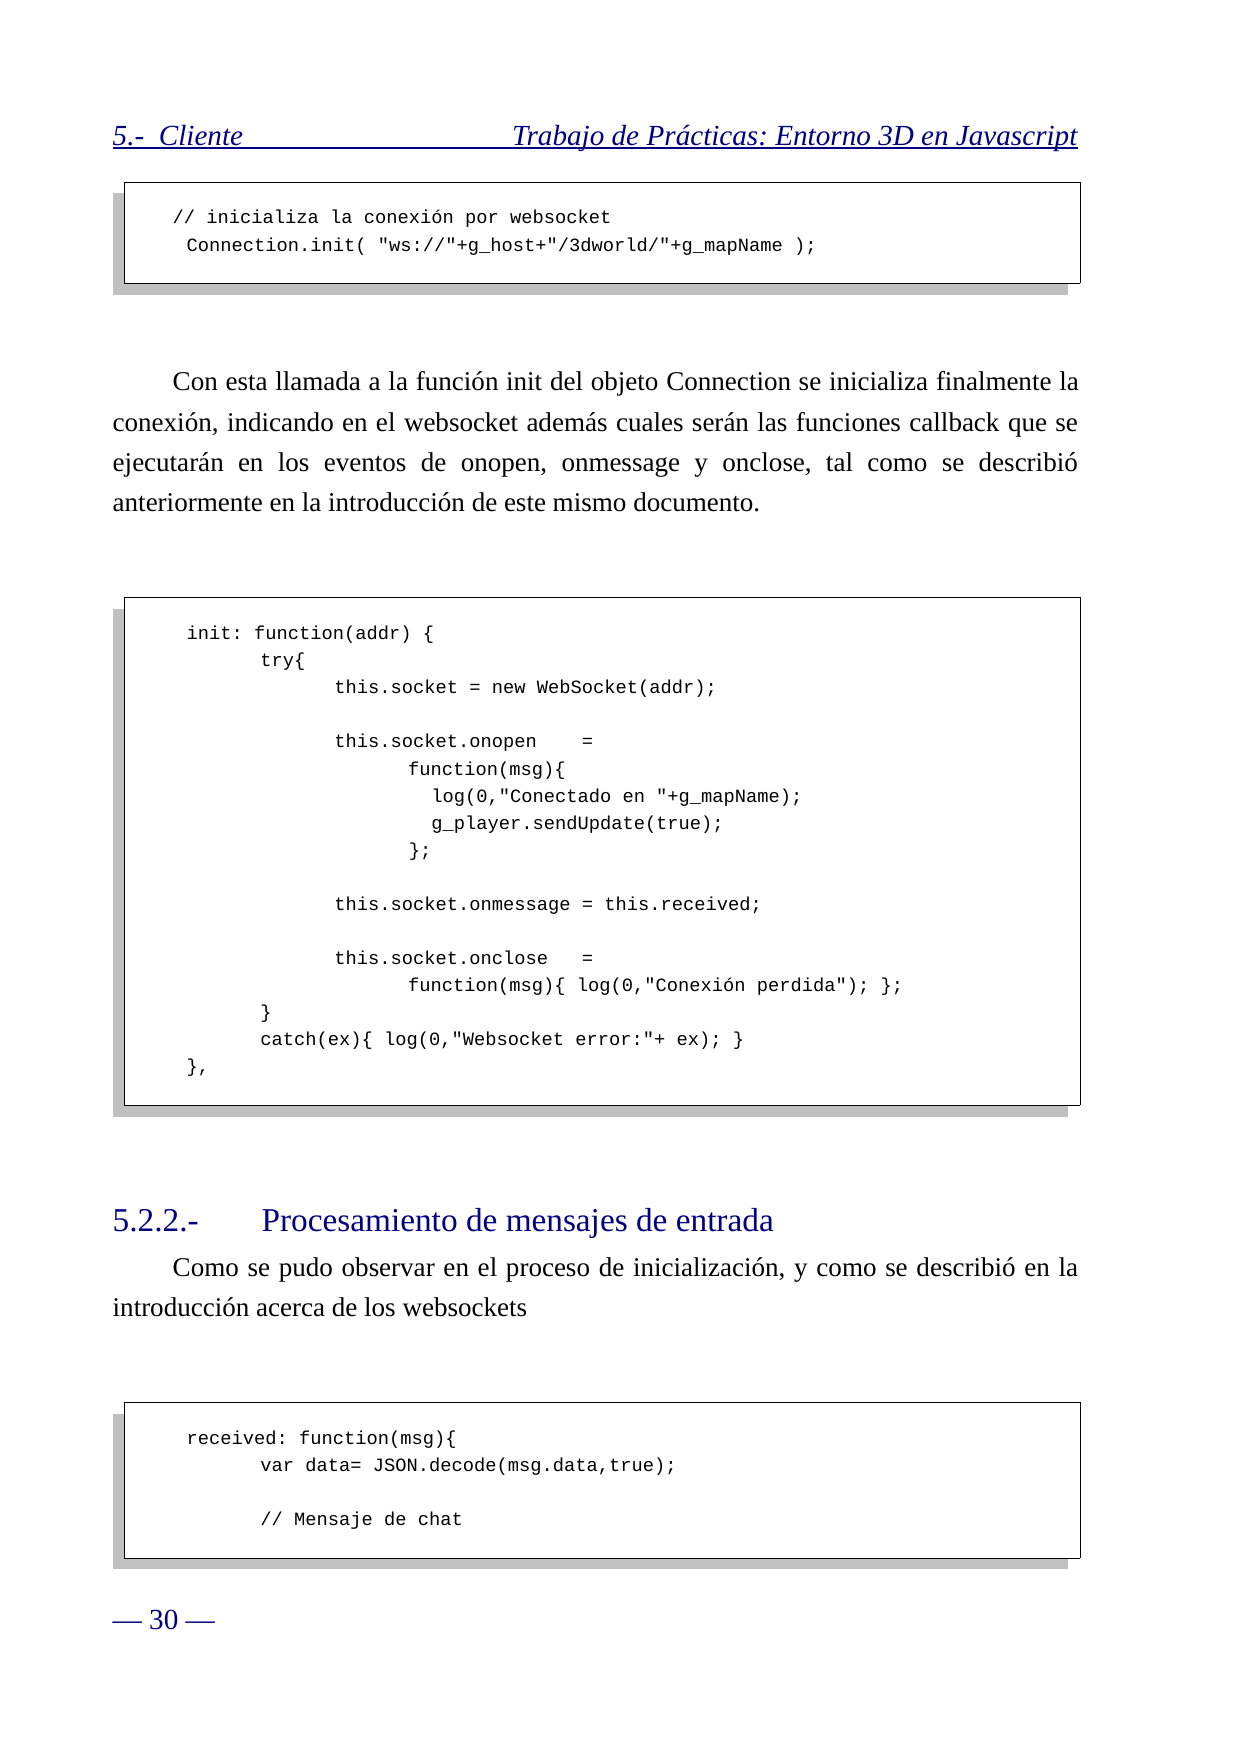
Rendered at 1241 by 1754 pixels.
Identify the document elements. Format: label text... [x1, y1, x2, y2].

text this.socket = new WebSocket(addr); [125, 651, 1080, 678]
text Connection.init( "ws://"+g_host+"/3dworld/"+g_mapName ); [125, 209, 1080, 283]
text } [125, 976, 1080, 1003]
text this.socket.onclose = [125, 922, 1080, 949]
text log(0,"Conectado en "+g_mapName); [125, 760, 1080, 787]
text Como se pudo observar en el proceso de inicialización, y como se describió en la introducción acerca de los websockets [112, 1251, 1080, 1322]
text Con esta llamada a la función init del objeto Connection se inicializa finalmente la conexión, indicando en el websocket además cuales serán las funciones callback que se ejecutarán en los eventos de onopen, onmessage y onclose, tal como se describió anteriormente en la introducción de este mismo documento. [112, 365, 1080, 518]
text g_player.sendUpdate(true); [125, 787, 1080, 814]
text // Mensaje de chat [125, 1483, 1080, 1558]
text function(msg){ log(0,"Conexión perdida"); }; [125, 949, 1080, 976]
text received: function(msg){ [125, 1403, 1080, 1429]
subtitle Procesamiento de mensajes de entrada [112, 1201, 1080, 1239]
text // inicializa la conexión por websocket [125, 183, 1080, 209]
text catch(ex){ log(0,"Websocket error:"+ ex); } [125, 1003, 1080, 1031]
text try{ [125, 624, 1080, 651]
text init: function(addr) { [125, 598, 1080, 624]
text }; [125, 814, 1080, 841]
text }, [125, 1031, 1080, 1105]
text var data= JSON.decode(msg.data,true); [125, 1429, 1080, 1456]
text this.socket.onopen = [125, 706, 1080, 733]
text function(msg){ [125, 733, 1080, 760]
text this.socket.onmessage = this.received; [125, 868, 1080, 895]
